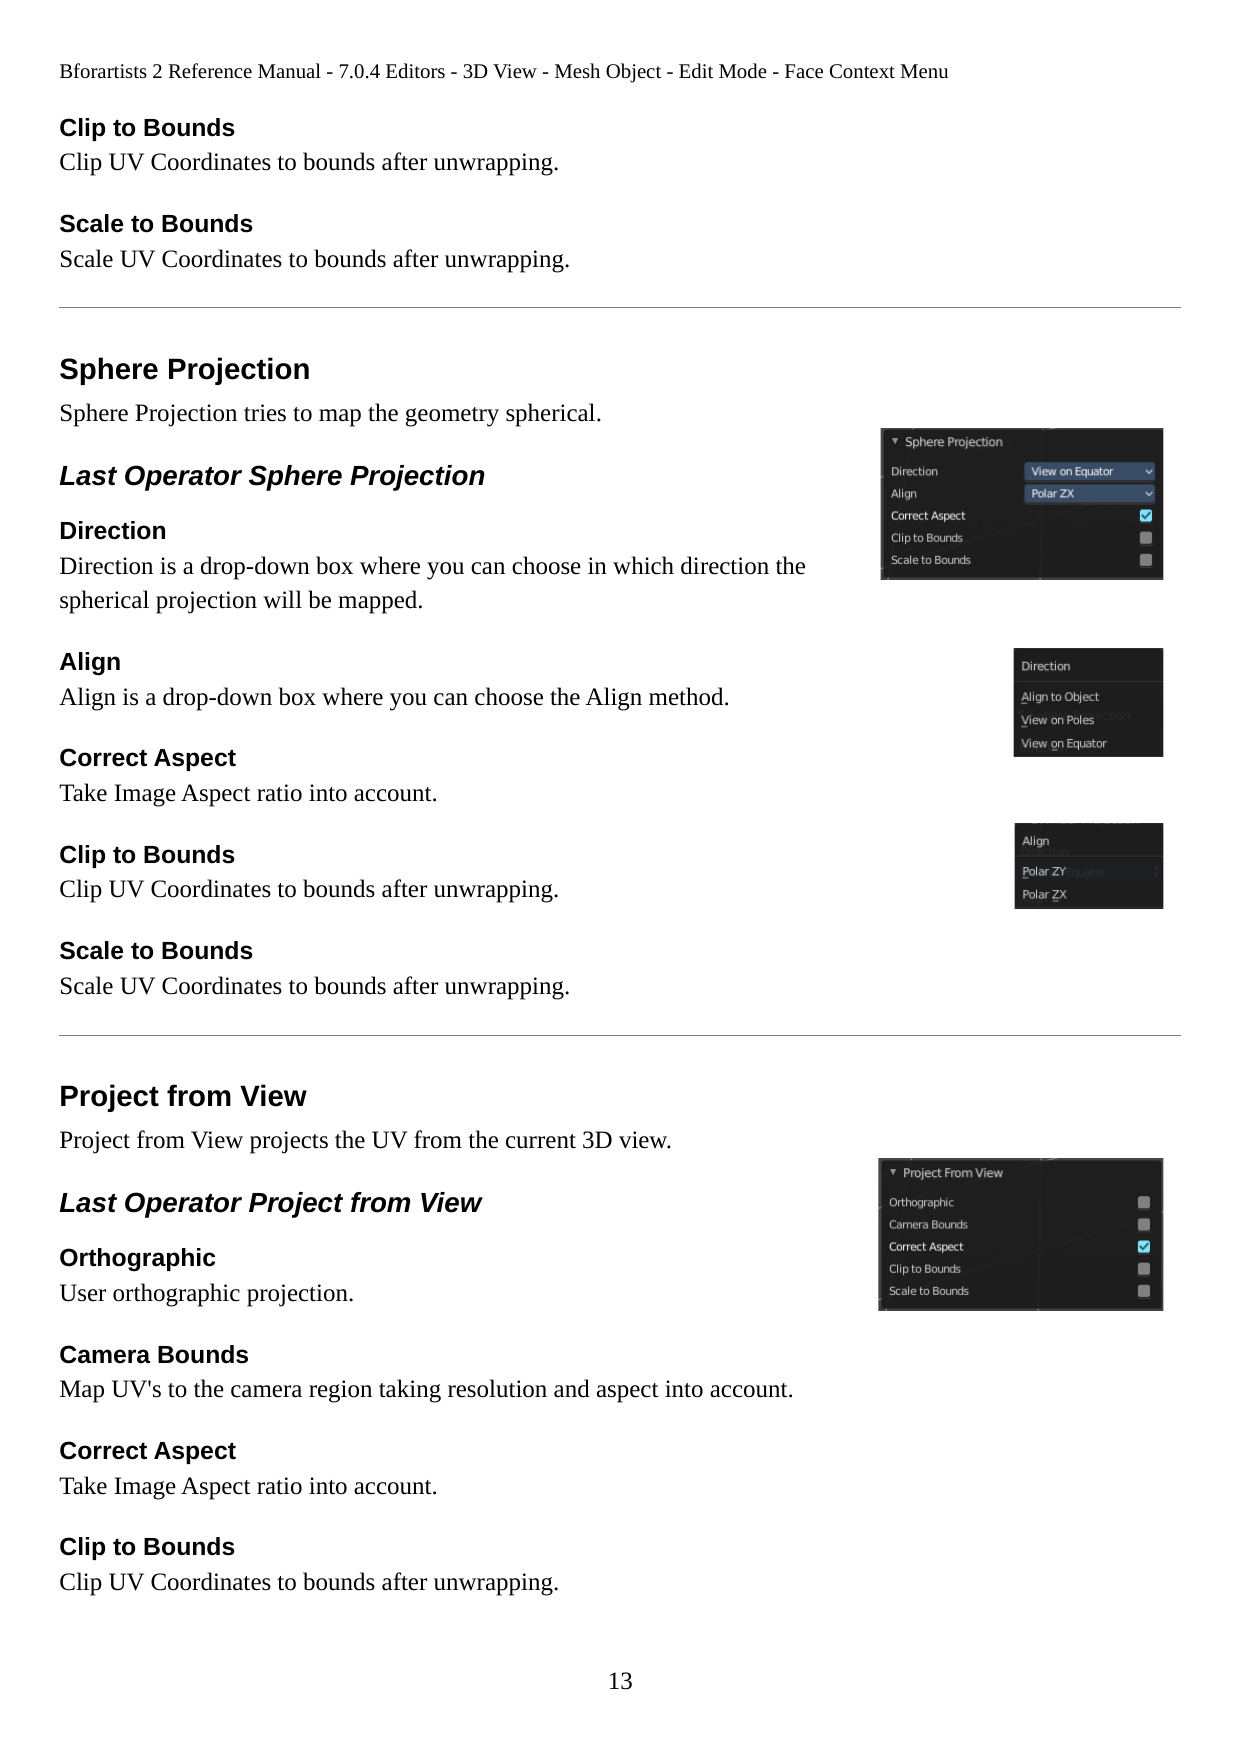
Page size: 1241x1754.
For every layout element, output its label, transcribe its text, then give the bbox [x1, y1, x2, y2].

text Take Image Aspect ratio into account. [59, 778, 1181, 807]
text Clip UV Coordinates to bounds after unwrapping. [59, 874, 1014, 903]
subtitle Align [59, 647, 1181, 676]
subtitle Camera Bounds [59, 1340, 1181, 1368]
subtitle Clip to Bounds [59, 113, 1181, 141]
picture [1014, 823, 1164, 909]
subtitle Clip to Bounds [59, 1532, 1181, 1561]
subtitle Last Operator Project from View [59, 1187, 878, 1218]
picture [880, 428, 1164, 580]
subtitle Scale to Bounds [59, 936, 1181, 965]
subtitle Correct Aspect [59, 743, 1181, 772]
subtitle Clip to Bounds [59, 840, 1014, 868]
picture [1013, 648, 1164, 757]
text Scale UV Coordinates to bounds after unwrapping. [59, 244, 1181, 272]
subtitle Last Operator Sphere Projection [59, 459, 880, 491]
subtitle [1164, 1243, 1181, 1272]
subtitle [1164, 840, 1181, 868]
text Clip UV Coordinates to bounds after unwrapping. [59, 147, 1181, 176]
subtitle Project from View [59, 1079, 1181, 1112]
subtitle Orthographic [59, 1243, 878, 1272]
subtitle Correct Aspect [59, 1436, 1181, 1465]
subtitle Scale to Bounds [59, 209, 1181, 237]
subtitle Sphere Projection [59, 352, 1181, 385]
text Take Image Aspect ratio into account. [59, 1471, 1181, 1500]
text Sphere Projection tries to map the geometry spherical. [59, 398, 1181, 427]
picture [878, 1158, 1164, 1311]
text Map UV's to the camera region taking resolution and aspect into account. [59, 1374, 1181, 1403]
text Align is a drop-down box where you can choose the Align method. [59, 682, 1013, 711]
text Clip UV Coordinates to bounds after unwrapping. [59, 1567, 1181, 1596]
text Direction is a drop-down box where you can choose in which direction the spherical projection will be mapped. [59, 551, 1181, 614]
text Scale UV Coordinates to bounds after unwrapping. [59, 971, 1181, 1000]
text Project from View projects the UV from the current 3D view. [59, 1125, 1181, 1154]
subtitle [1164, 516, 1181, 545]
subtitle Direction [59, 516, 880, 545]
text User orthographic projection. [59, 1278, 878, 1307]
